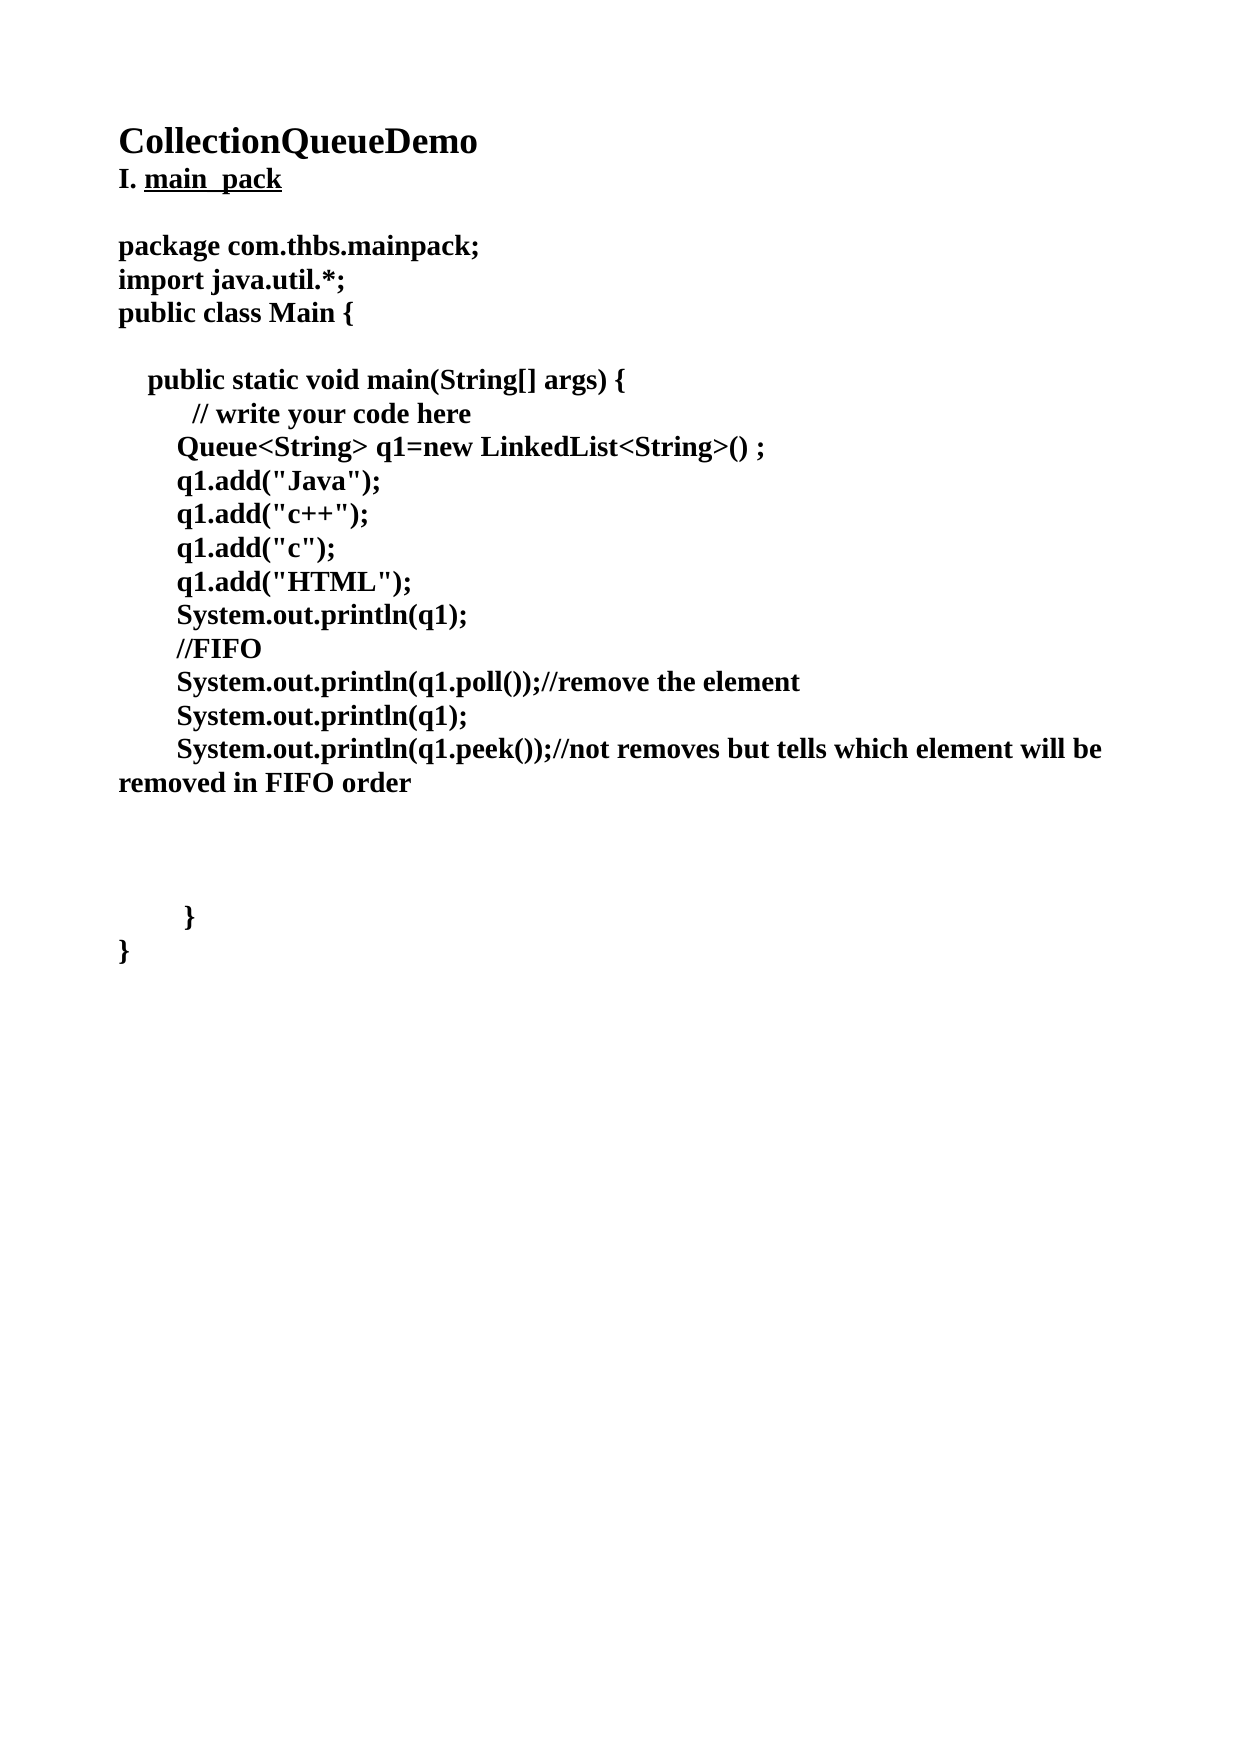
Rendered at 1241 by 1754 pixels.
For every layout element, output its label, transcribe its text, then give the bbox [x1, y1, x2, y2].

text CollectionQueueDemo [118, 118, 1122, 161]
text import java.util.*; [118, 262, 1122, 295]
text System.out.println(q1); [118, 698, 1122, 731]
text q1.add("c++"); [118, 497, 1122, 530]
text } [118, 933, 1122, 966]
text public static void main(String[] args) { [118, 362, 1122, 396]
text q1.add("Java"); [118, 463, 1122, 497]
text package com.thbs.mainpack; [118, 228, 1122, 262]
text Queue<String> q1=new LinkedList<String>() ; [118, 429, 1122, 463]
text System.out.println(q1.peek());//not removes but tells which element will be removed in FIFO order [118, 731, 1122, 798]
text //FIFO [118, 631, 1122, 664]
text I. main_pack [118, 161, 1122, 195]
text q1.add("HTML"); [118, 564, 1122, 597]
text System.out.println(q1.poll());//remove the element [118, 664, 1122, 698]
text } [118, 899, 1122, 933]
text // write your code here [118, 396, 1122, 429]
text q1.add("c"); [118, 530, 1122, 564]
text public class Main { [118, 295, 1122, 329]
text System.out.println(q1); [118, 597, 1122, 631]
